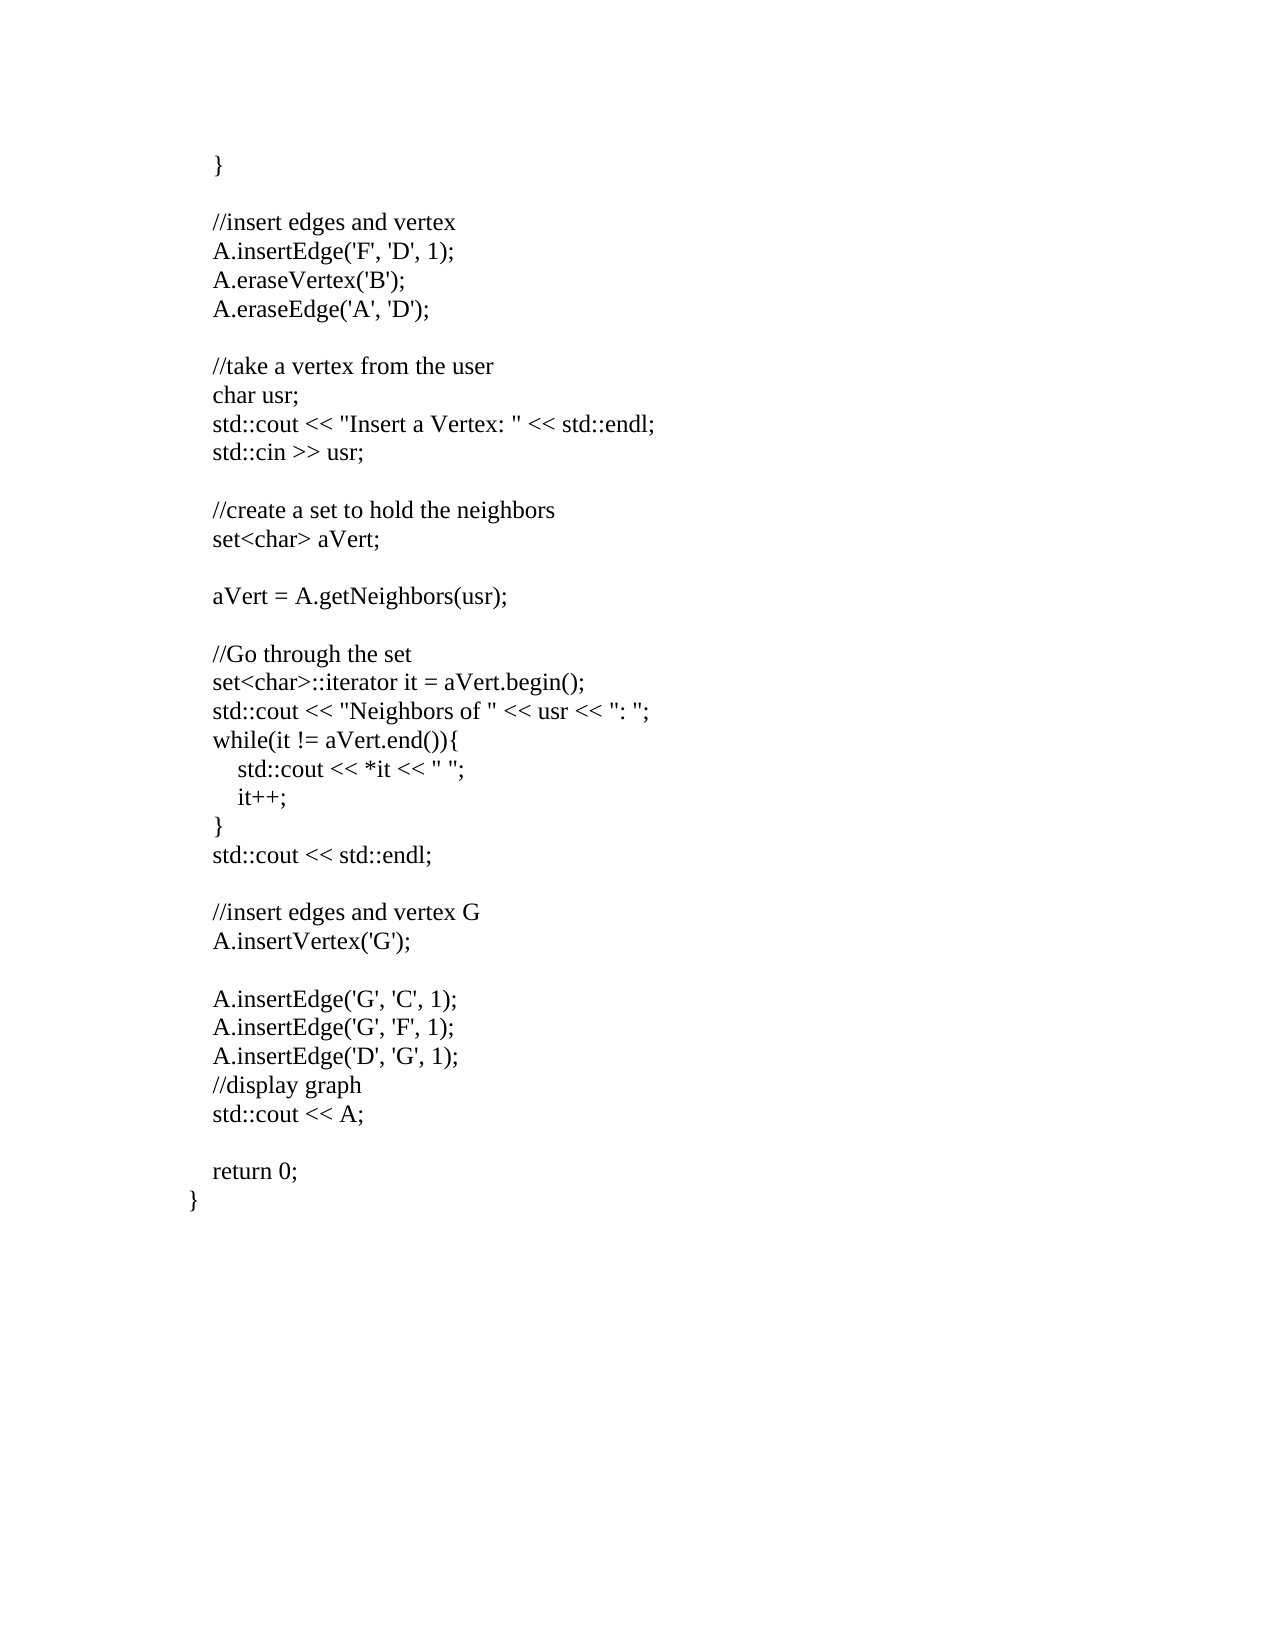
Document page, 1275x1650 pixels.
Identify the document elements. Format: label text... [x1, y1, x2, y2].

text std::cout << "Insert a Vertex: " << std::endl; [187, 409, 1087, 437]
text } [187, 150, 1087, 179]
text A.insertEdge('G', 'C', 1); [187, 984, 1087, 1012]
text //insert edges and vertex [187, 207, 1087, 236]
text while(it != aVert.end()){ [187, 725, 1087, 754]
text return 0; [187, 1156, 1087, 1185]
text std::cout << "Neighbors of " << usr << ": "; [187, 696, 1087, 725]
text char usr; [187, 380, 1087, 409]
text //display graph [187, 1070, 1087, 1099]
text A.insertEdge('G', 'F', 1); [187, 1012, 1087, 1041]
text //create a set to hold the neighbors [187, 495, 1087, 524]
text set<char> aVert; [187, 524, 1087, 552]
text std::cout << std::endl; [187, 840, 1087, 869]
text //Go through the set [187, 639, 1087, 667]
text //insert edges and vertex G [187, 897, 1087, 926]
text A.eraseEdge('A', 'D'); [187, 294, 1087, 322]
text std::cin >> usr; [187, 437, 1087, 466]
text A.insertEdge('D', 'G', 1); [187, 1041, 1087, 1070]
text set<char>::iterator it = aVert.begin(); [187, 667, 1087, 696]
text } [187, 1185, 1087, 1214]
text std::cout << A; [187, 1099, 1087, 1127]
text A.insertVertex('G'); [187, 926, 1087, 955]
text } [187, 811, 1087, 840]
text A.insertEdge('F', 'D', 1); [187, 236, 1087, 265]
text std::cout << *it << " "; [187, 754, 1087, 782]
text //take a vertex from the user [187, 351, 1087, 380]
text aVert = A.getNeighbors(usr); [187, 581, 1087, 610]
text it++; [187, 782, 1087, 811]
text A.eraseVertex('B'); [187, 265, 1087, 294]
